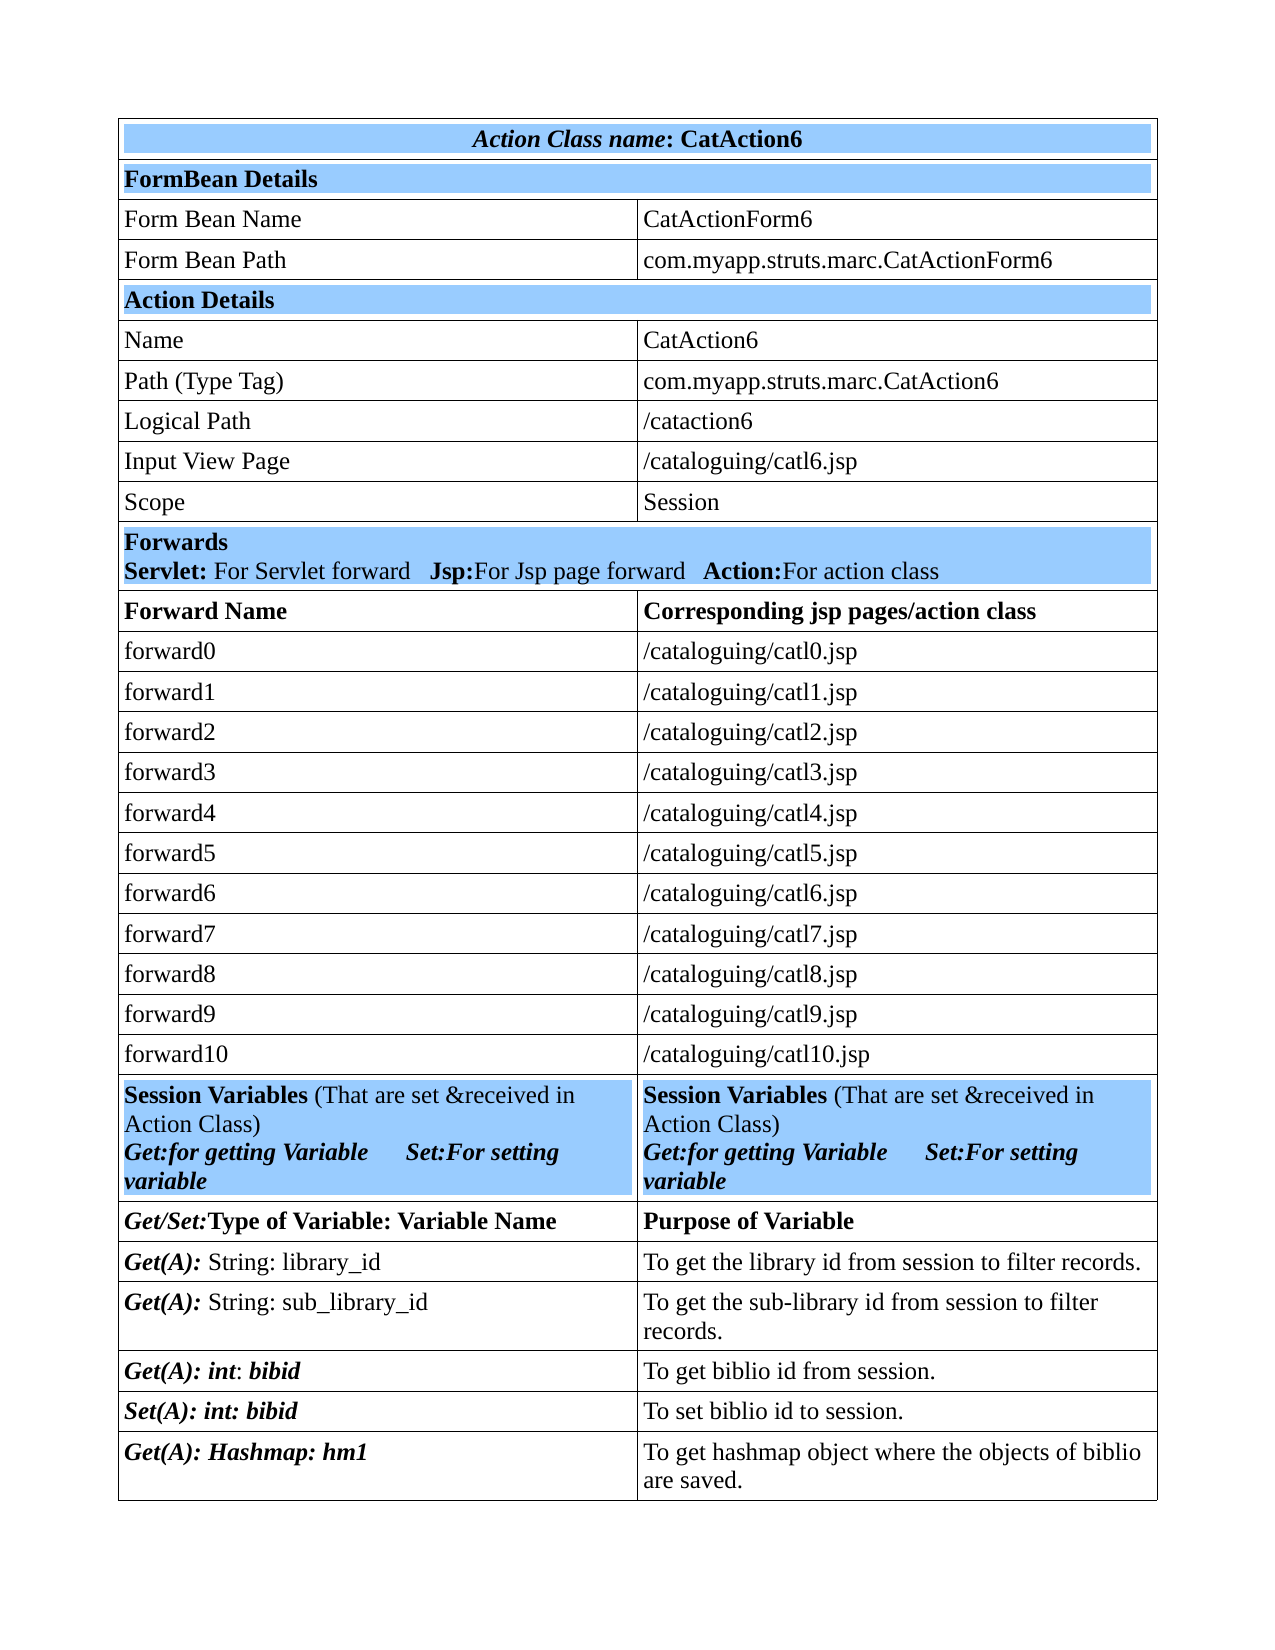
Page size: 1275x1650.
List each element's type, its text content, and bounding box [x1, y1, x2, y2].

table_cell CatActionForm6 [638, 200, 1157, 239]
table_cell Session [638, 482, 1157, 521]
table_cell forward1 [119, 672, 637, 711]
table_cell Purpose of Variable [638, 1202, 1157, 1241]
table_cell To set biblio id to session. [638, 1392, 1157, 1431]
table_cell CatAction6 [638, 321, 1157, 360]
table_cell /cataloguing/catl9.jsp [638, 995, 1157, 1034]
table_cell forward4 [119, 793, 637, 832]
table_cell /cataloguing/catl10.jsp [638, 1035, 1157, 1074]
table_cell forward2 [119, 712, 637, 752]
table_cell To get the sub-library id from session to filter records. [638, 1282, 1157, 1350]
table_cell /cataloguing/catl8.jsp [638, 954, 1157, 993]
table_cell /cataloguing/catl4.jsp [638, 793, 1157, 832]
table_cell forward5 [119, 833, 637, 872]
table_cell Get(A): int: bibid [119, 1351, 637, 1391]
table_cell /cataction6 [638, 401, 1157, 441]
table_cell Form Bean Name [119, 200, 637, 239]
table_cell forward10 [119, 1035, 637, 1074]
table_cell Set(A): int: bibid [119, 1392, 637, 1431]
table_cell /cataloguing/catl6.jsp [638, 442, 1157, 481]
table_cell FormBean Details [119, 160, 1157, 199]
table_cell forward3 [119, 753, 637, 792]
table_cell /cataloguing/catl1.jsp [638, 672, 1157, 711]
table_cell forward9 [119, 995, 637, 1034]
table_cell Get(A): String: library_id [119, 1242, 637, 1281]
table_cell Session Variables (That are set &received in Action Class) Get:for getting Variable Set:For setting variable [119, 1075, 637, 1201]
table_header Action Class name: CatAction6 [119, 119, 1157, 158]
table_cell Corresponding jsp pages/action class [638, 591, 1157, 631]
table_cell Get/Set:Type of Variable: Variable Name [119, 1202, 637, 1241]
table_cell /cataloguing/catl0.jsp [638, 632, 1157, 671]
table_cell /cataloguing/catl2.jsp [638, 712, 1157, 752]
table_cell Action Details [119, 280, 1157, 320]
table_cell com.myapp.struts.marc.CatAction6 [638, 361, 1157, 400]
table_cell /cataloguing/catl3.jsp [638, 753, 1157, 792]
table_cell forward8 [119, 954, 637, 993]
table_cell Name [119, 321, 637, 360]
table_cell /cataloguing/catl5.jsp [638, 833, 1157, 872]
table_cell forward0 [119, 632, 637, 671]
table_cell Get(A): String: sub_library_id [119, 1282, 637, 1350]
table_cell Forward Name [119, 591, 637, 631]
table_cell Path (Type Tag) [119, 361, 637, 400]
table_cell Logical Path [119, 401, 637, 441]
table_cell To get biblio id from session. [638, 1351, 1157, 1391]
table_cell Session Variables (That are set &received in Action Class) Get:for getting Variable Set:For setting variable [638, 1075, 1157, 1201]
table_cell com.myapp.struts.marc.CatActionForm6 [638, 240, 1157, 279]
table_cell forward7 [119, 914, 637, 953]
table_cell forward6 [119, 874, 637, 913]
table_cell /cataloguing/catl6.jsp [638, 874, 1157, 913]
table_cell Input View Page [119, 442, 637, 481]
table_cell Scope [119, 482, 637, 521]
table_cell /cataloguing/catl7.jsp [638, 914, 1157, 953]
table_cell Get(A): Hashmap: hm1 [119, 1432, 637, 1500]
table_cell Form Bean Path [119, 240, 637, 279]
table_cell Forwards Servlet: For Servlet forward Jsp:For Jsp page forward Action:For action class [119, 522, 1157, 590]
table_cell To get hashmap object where the objects of biblio are saved. [638, 1432, 1157, 1500]
table_cell To get the library id from session to filter records. [638, 1242, 1157, 1281]
